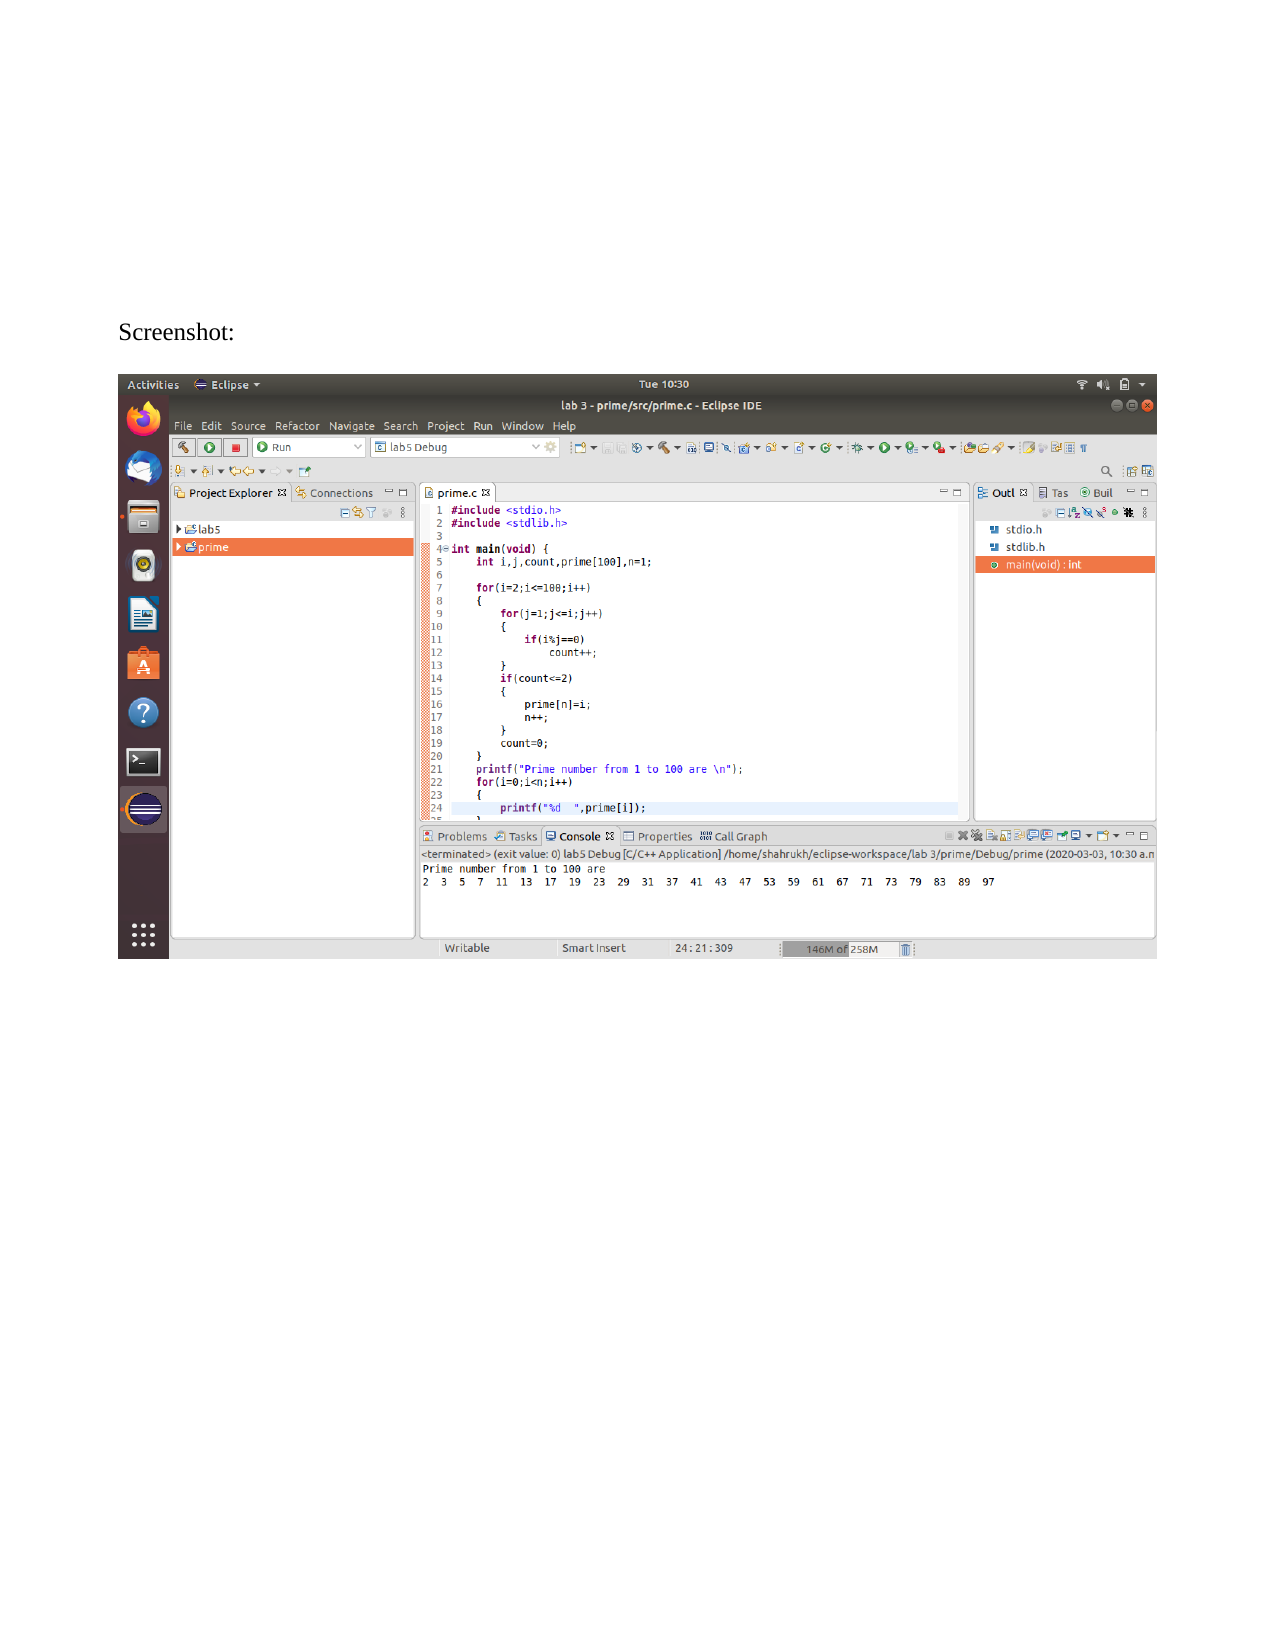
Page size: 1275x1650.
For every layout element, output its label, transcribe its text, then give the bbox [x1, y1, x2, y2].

picture [118, 374, 1157, 959]
text Screenshot: [118, 317, 1157, 346]
